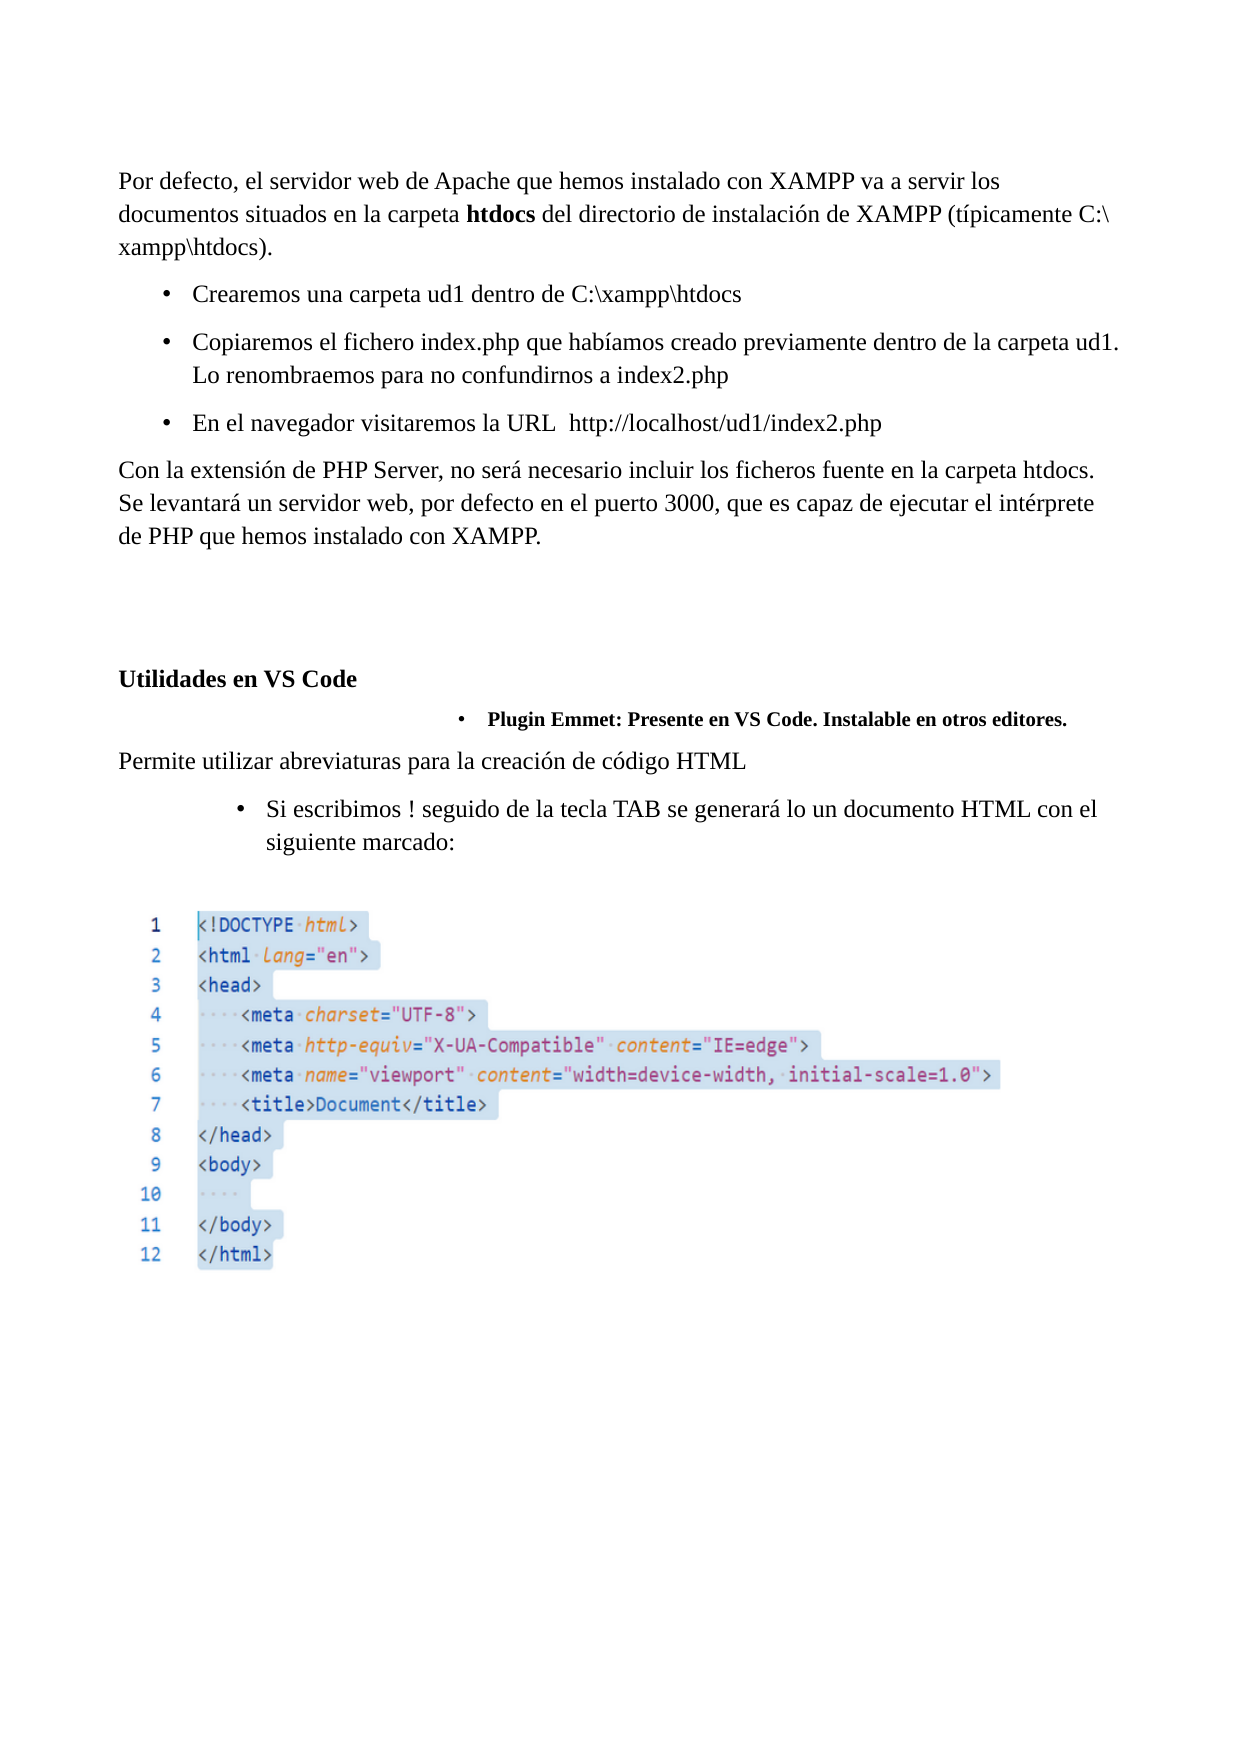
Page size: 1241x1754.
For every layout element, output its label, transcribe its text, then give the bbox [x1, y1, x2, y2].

list Si escribimos ! seguido de la tecla TAB se generará lo un documento HTML con el siguiente marcado: [236, 794, 1122, 855]
text Por defecto, el servidor web de Apache que hemos instalado con XAMPP va a servir los documentos situados en la carpeta htdocs del directorio de instalación de XAMPP (típicamente C:\xampp\htdocs). [118, 166, 1122, 261]
list Copiaremos el fichero index.php que habíamos creado previamente dentro de la carpeta ud1. Lo renombraemos para no confundirnos a index2.php [162, 327, 1122, 389]
text Con la extensión de PHP Server, no será necesario incluir los ficheros fuente en la carpeta htdocs. Se levantará un servidor web, por defecto en el puerto 3000, que es capaz de ejecutar el intérprete de PHP que hemos instalado con XAMPP. [118, 455, 1122, 550]
list Crearemos una carpeta ud1 dentro de C:\xampp\htdocs [162, 279, 1122, 308]
text Permite utilizar abreviaturas para la creación de código HTML [118, 746, 1122, 775]
subtitle Plugin Emmet: Presente en VS Code. Instalable en otros editores. [458, 707, 1122, 731]
picture [130, 905, 1035, 1290]
subtitle Utilidades en VS Code [118, 664, 1122, 693]
list En el navegador visitaremos la URL http://localhost/ud1/index2.php [162, 408, 1122, 436]
